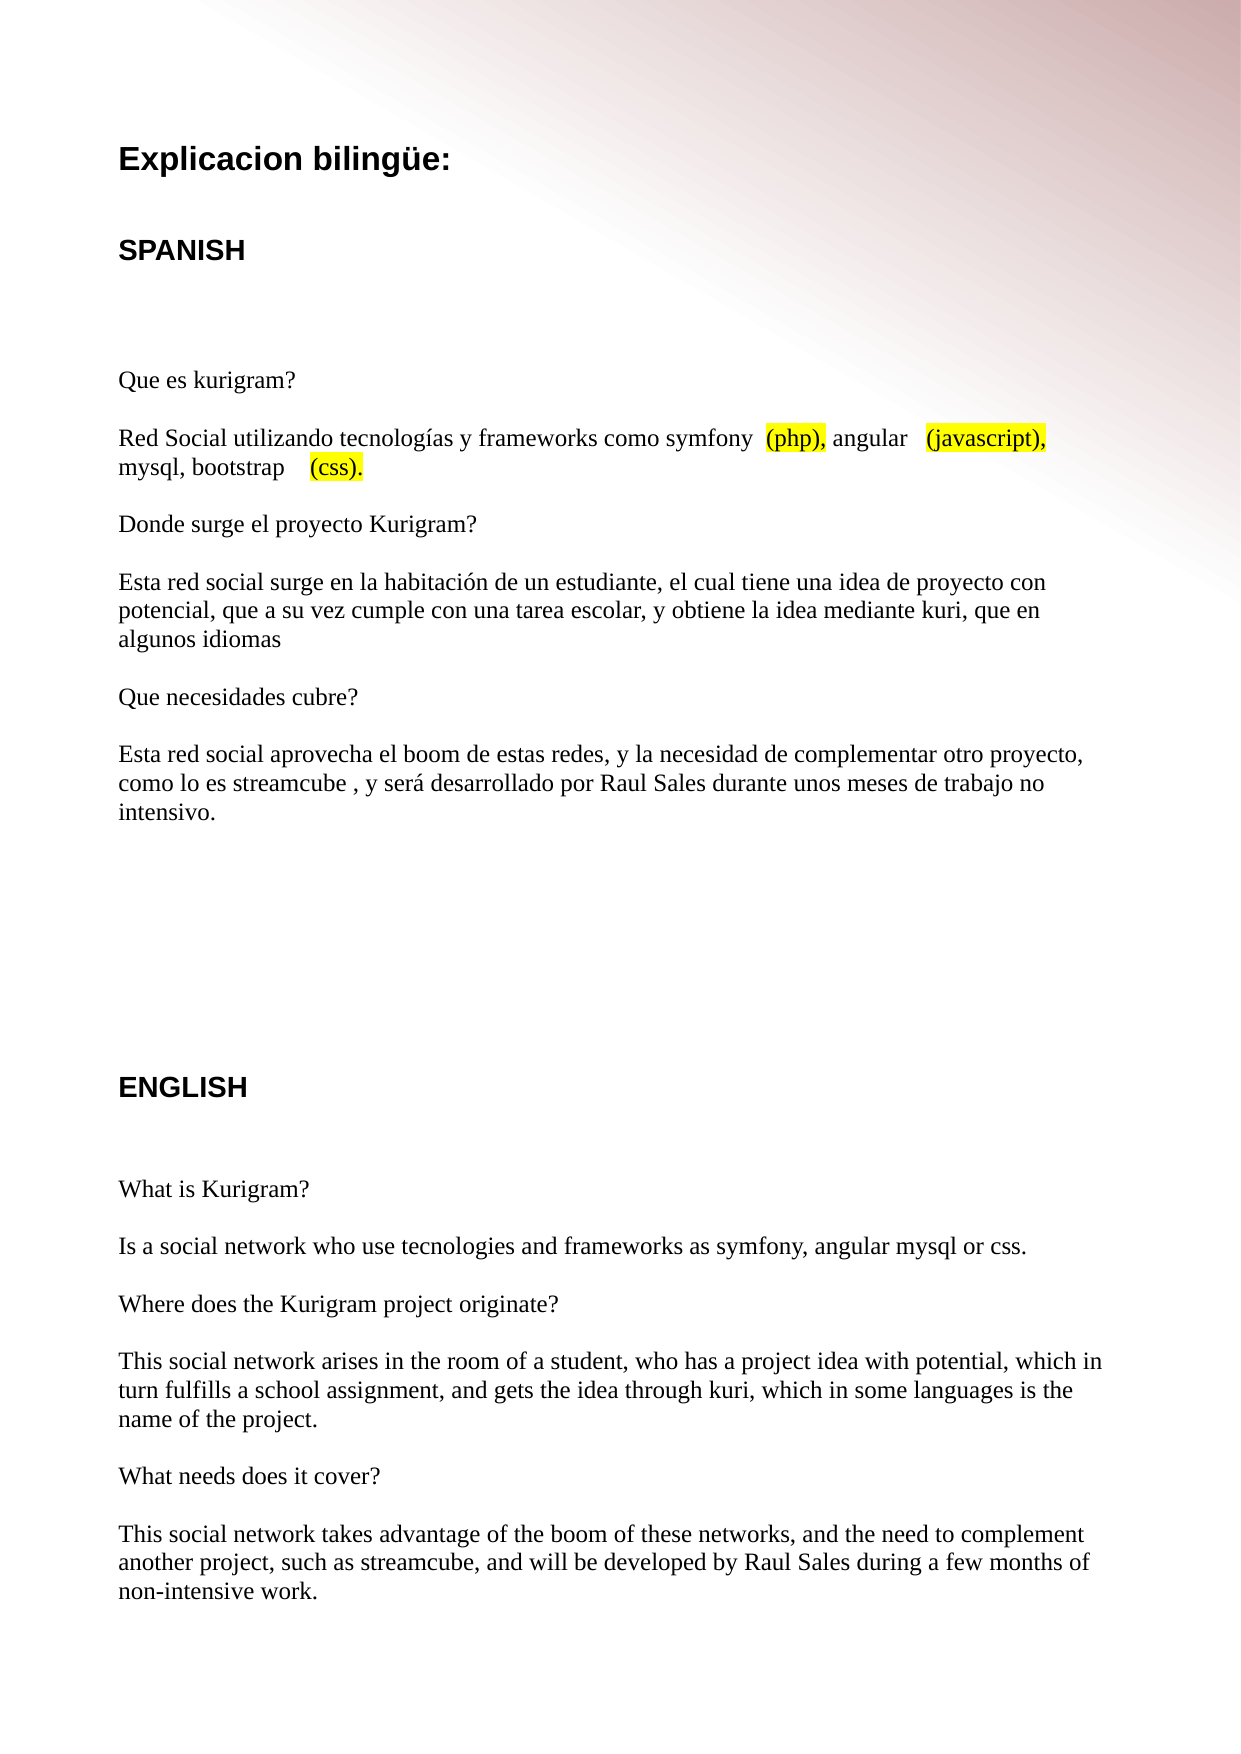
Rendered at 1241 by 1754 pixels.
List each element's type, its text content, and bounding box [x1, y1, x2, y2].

text Que es kurigram? [118, 366, 1122, 394]
text Esta red social aprovecha el boom de estas redes, y la necesidad de complementar otro proyecto, como lo es streamcube , y será desarrollado por Raul Sales durante unos meses de trabajo no intensivo. [118, 739, 1122, 826]
text Que necesidades cubre? [118, 682, 1122, 711]
text Donde surge el proyecto Kurigram? [118, 509, 1122, 538]
subtitle Explicacion bilingüe: [118, 139, 1122, 177]
text What is Kurigram? [118, 1174, 1122, 1202]
text Where does the Kurigram project originate? This social network arises in the room of a student, who has a project idea with potential, which in turn fulfills a school assignment, and gets the idea through kuri, which in some languages is the name of the project. What needs does it cover? This social network takes advantage of the boom of these networks, and the need to complement another project, such as streamcube, and will be developed by Raul Sales during a few months of non-intensive work. [118, 1289, 1122, 1634]
text Esta red social surge en la habitación de un estudiante, el cual tiene una idea de proyecto con potencial, que a su vez cumple con una tarea escolar, y obtiene la idea mediante kuri, que en algunos idiomas [118, 567, 1122, 653]
text Red Social utilizando tecnologías y frameworks como symfony (php), angular (javascript), mysql, bootstrap (css). [118, 423, 1122, 481]
text Is a social network who use tecnologies and frameworks as symfony, angular mysql or css. [118, 1231, 1122, 1260]
subtitle ENGLISH [118, 1070, 1122, 1104]
subtitle SPANISH [118, 233, 1122, 267]
